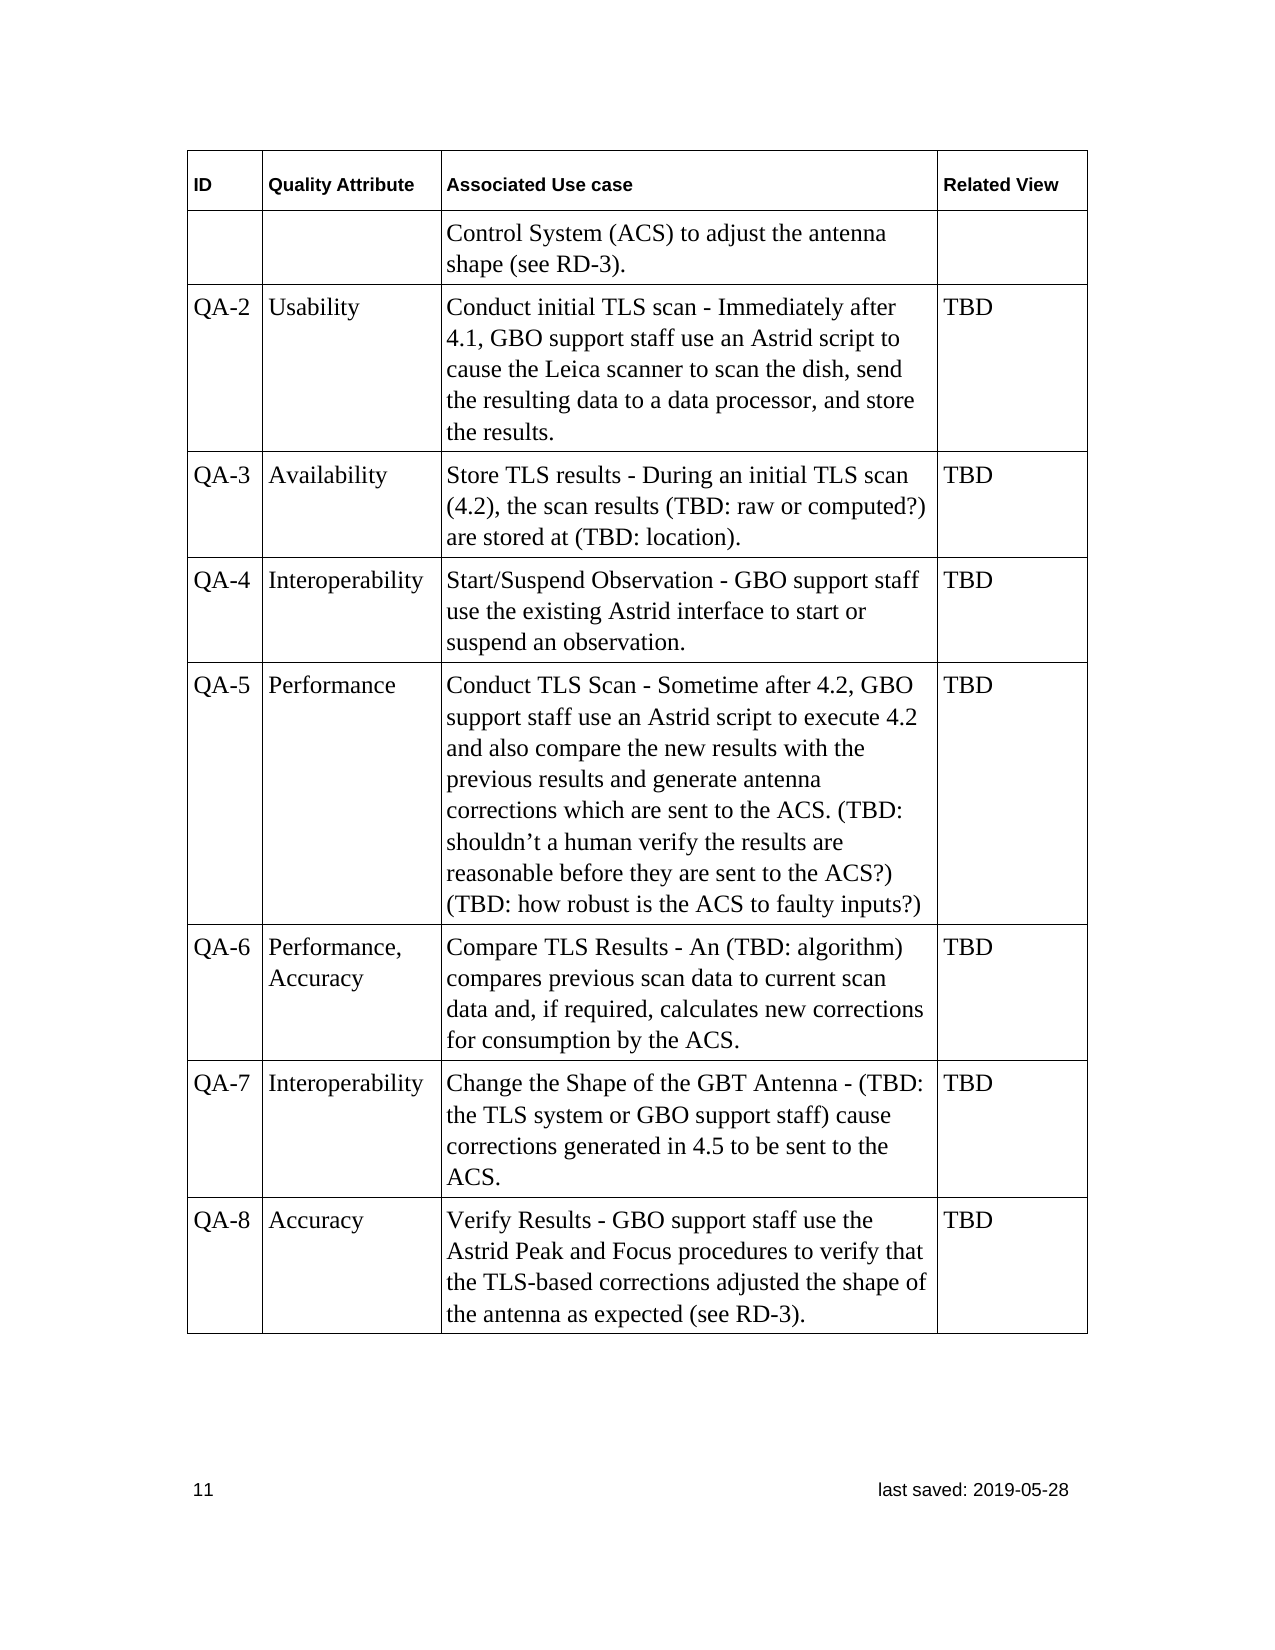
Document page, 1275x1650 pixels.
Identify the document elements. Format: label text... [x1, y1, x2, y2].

table_cell TBD [938, 1061, 1087, 1197]
table_cell TBD [938, 663, 1087, 923]
table_cell QA-6 [188, 925, 262, 1060]
table_header Quality Attribute [263, 151, 441, 209]
table_cell QA-5 [188, 663, 262, 923]
table_cell QA-7 [188, 1061, 262, 1197]
table_cell Control System (ACS) to adjust the antenna shape (see RD-3). [442, 211, 937, 283]
table_cell TBD [938, 452, 1087, 557]
table_cell Accuracy [263, 1198, 441, 1333]
table_header ID [188, 151, 262, 209]
table_cell [263, 211, 441, 283]
table_cell TBD [938, 285, 1087, 451]
table_cell TBD [938, 558, 1087, 662]
table_cell Performance, Accuracy [263, 925, 441, 1060]
table_cell QA-3 [188, 452, 262, 557]
table_cell [938, 211, 1087, 283]
table_cell Start/Suspend Observation - GBO support staff use the existing Astrid interface to start or suspend an observation. [442, 558, 937, 662]
table_cell QA-2 [188, 285, 262, 451]
table_cell Availability [263, 452, 441, 557]
table_cell Conduct TLS Scan - Sometime after 4.2, GBO support staff use an Astrid script to execute 4.2 and also compare the new results with the previous results and generate antenna corrections which are sent to the ACS. (TBD: shouldn’t a human verify the results are reasonable before they are sent to the ACS?) (TBD: how robust is the ACS to faulty inputs?) [442, 663, 937, 923]
table_cell Store TLS results - During an initial TLS scan (4.2), the scan results (TBD: raw or computed?) are stored at (TBD: location). [442, 452, 937, 557]
table_cell Interoperability [263, 1061, 441, 1197]
table_header Associated Use case [442, 151, 937, 209]
table_cell Change the Shape of the GBT Antenna - (TBD: the TLS system or GBO support staff) cause corrections generated in 4.5 to be sent to the ACS. [442, 1061, 937, 1197]
table_cell Interoperability [263, 558, 441, 662]
table_cell Verify Results - GBO support staff use the Astrid Peak and Focus procedures to verify that the TLS-based corrections adjusted the shape of the antenna as expected (see RD-3). [442, 1198, 937, 1333]
table_header Related View [938, 151, 1087, 209]
table_cell [188, 211, 262, 283]
table_cell QA-8 [188, 1198, 262, 1333]
table_cell Usability [263, 285, 441, 451]
table_cell Performance [263, 663, 441, 923]
table_cell TBD [938, 925, 1087, 1060]
table_cell Compare TLS Results - An (TBD: algorithm) compares previous scan data to current scan data and, if required, calculates new corrections for consumption by the ACS. [442, 925, 937, 1060]
table_cell Conduct initial TLS scan - Immediately after 4.1, GBO support staff use an Astrid script to cause the Leica scanner to scan the dish, send the resulting data to a data processor, and store the results. [442, 285, 937, 451]
table_cell QA-4 [188, 558, 262, 662]
table_cell TBD [938, 1198, 1087, 1333]
